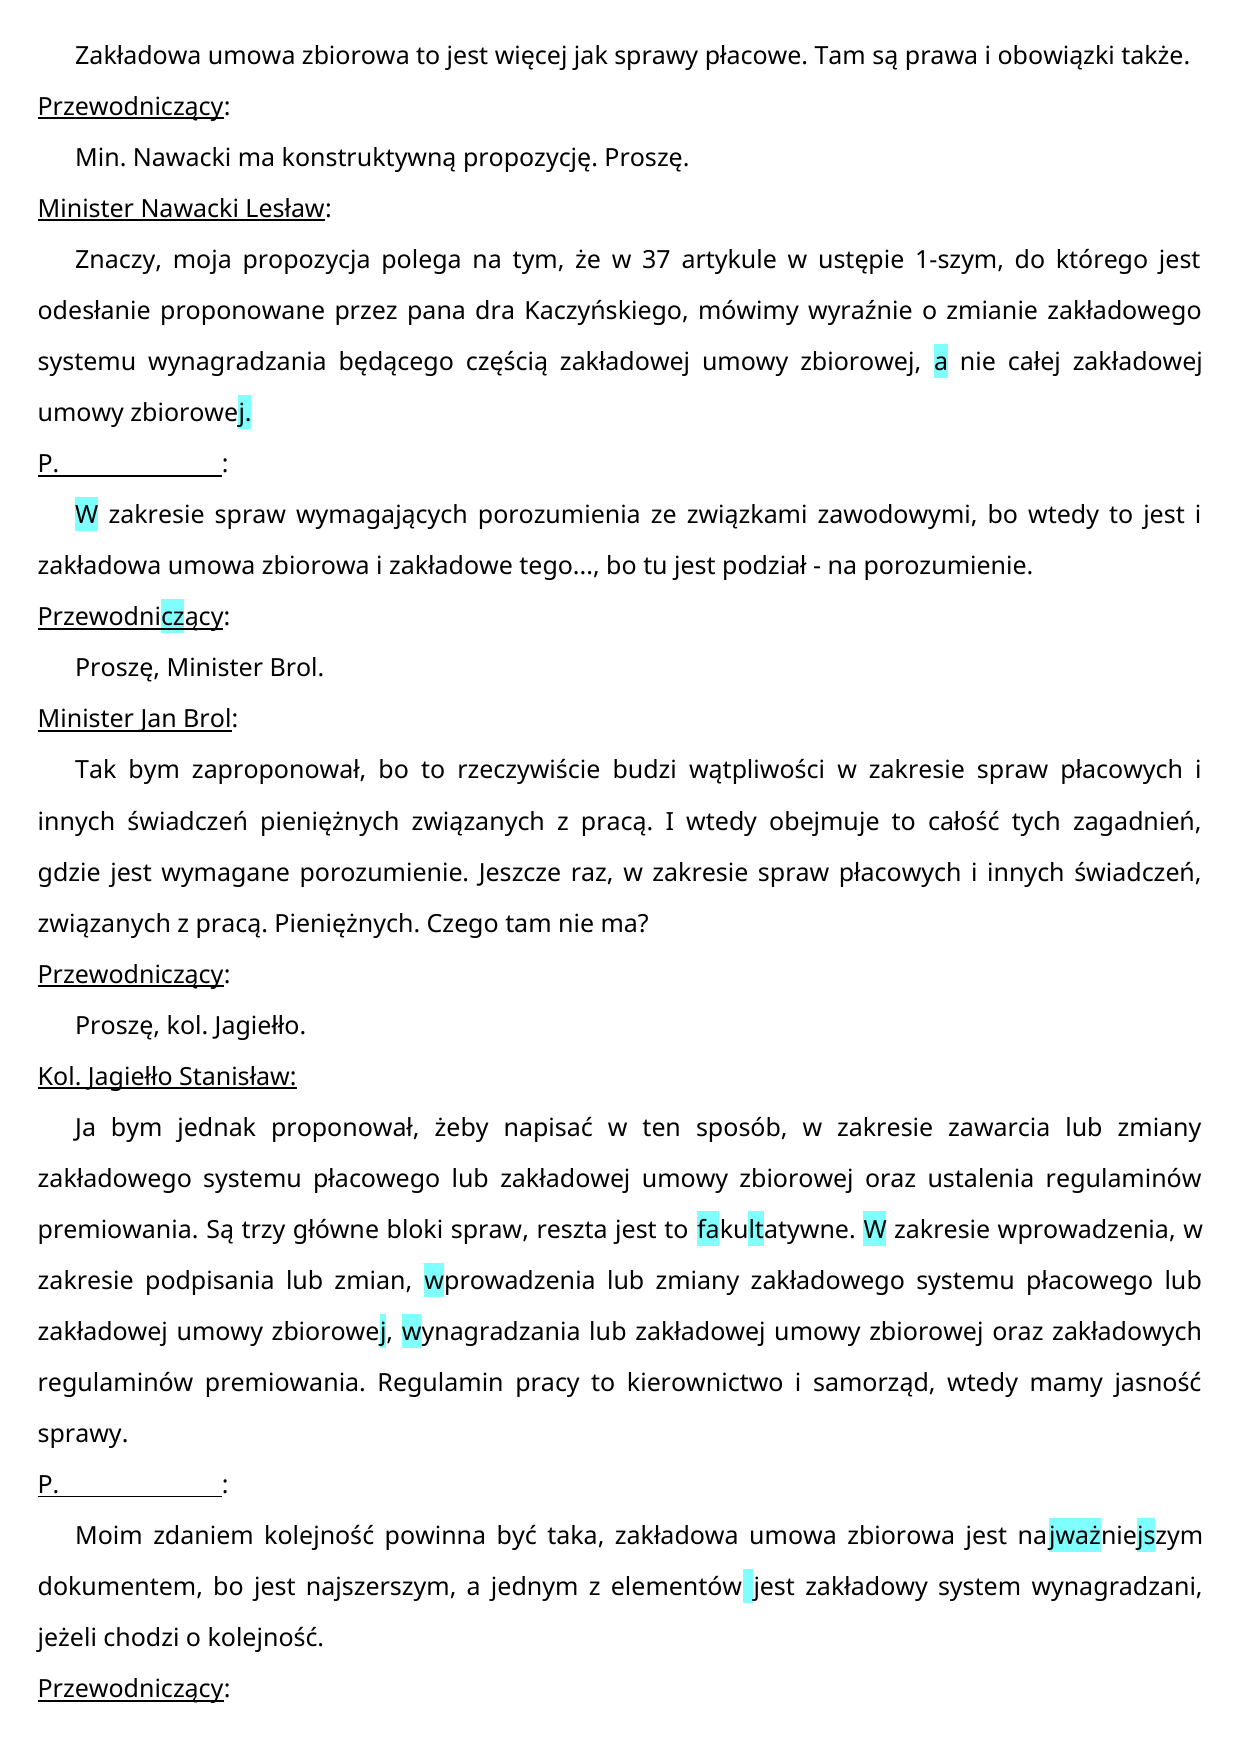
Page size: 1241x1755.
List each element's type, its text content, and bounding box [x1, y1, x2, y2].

text Proszę, kol. Jagiełło. [37, 1007, 1203, 1041]
text Minister Nawacki Lesław: [37, 191, 1203, 225]
text Znaczy, moja propozycja polega na tym, że w 37 artykule w ustępie 1-szym, do którego jest odesłanie proponowane przez pana dra Kaczyńskiego, mówimy wyraźnie o zmianie zakładowego systemu wynagradzania będącego częścią zakładowej umowy zbiorowej, a nie całej zakładowej umowy zbiorowej. [37, 242, 1203, 429]
text Tak bym zaproponował, bo to rzeczywiście budzi wątpliwości w zakresie spraw płacowych i innych świadczeń pieniężnych związanych z pracą. I wtedy obejmuje to całość tych zagadnień, gdzie jest wymagane porozumienie. Jeszcze raz, w zakresie spraw płacowych i innych świadczeń, związanych z pracą. Pieniężnych. Czego tam nie ma? [37, 752, 1203, 939]
text Min. Nawacki ma konstruktywną propozycję. Proszę. [37, 139, 1203, 174]
text Przewodniczący: [37, 1671, 1203, 1705]
text Proszę, Minister Brol. [37, 650, 1203, 684]
text Moim zdaniem kolejność powinna być taka, zakładowa umowa zbiorowa jest najważniejszym dokumentem, bo jest najszerszym, a jednym z elementów jest zakładowy system wynagradzani, jeżeli chodzi o kolejność. [37, 1518, 1203, 1654]
text Przewodniczący: [37, 956, 1203, 990]
text Zakładowa umowa zbiorowa to jest więcej jak sprawy płacowe. Tam są prawa i obowiązki także. [37, 37, 1203, 72]
text Minister Jan Brol: [37, 701, 1203, 735]
text Ja bym jednak proponował, żeby napisać w ten sposób, w zakresie zawarcia lub zmiany zakładowego systemu płacowego lub zakładowej umowy zbiorowej oraz ustalenia regulaminów premiowania. Są trzy główne bloki spraw, reszta jest to fakultatywne. W zakresie wprowadzenia, w zakresie podpisania lub zmian, wprowadzenia lub zmiany zakładowego systemu płacowego lub zakładowej umowy zbiorowej, wynagradzania lub zakładowej umowy zbiorowej oraz zakładowych regulaminów premiowania. Regulamin pracy to kierownictwo i samorząd, wtedy mamy jasność sprawy. [37, 1109, 1203, 1450]
text P. : [37, 446, 1203, 480]
text Kol. Jagiełło Stanisław: [37, 1058, 1203, 1092]
text Przewodniczący: [37, 88, 1203, 123]
text Przewodniczący: [37, 599, 1203, 633]
text W zakresie spraw wymagających porozumienia ze związkami zawodowymi, bo wtedy to jest i zakładowa umowa zbiorowa i zakładowe tego..., bo tu jest podział - na porozumienie. [37, 497, 1203, 582]
text P. : [37, 1467, 1203, 1501]
